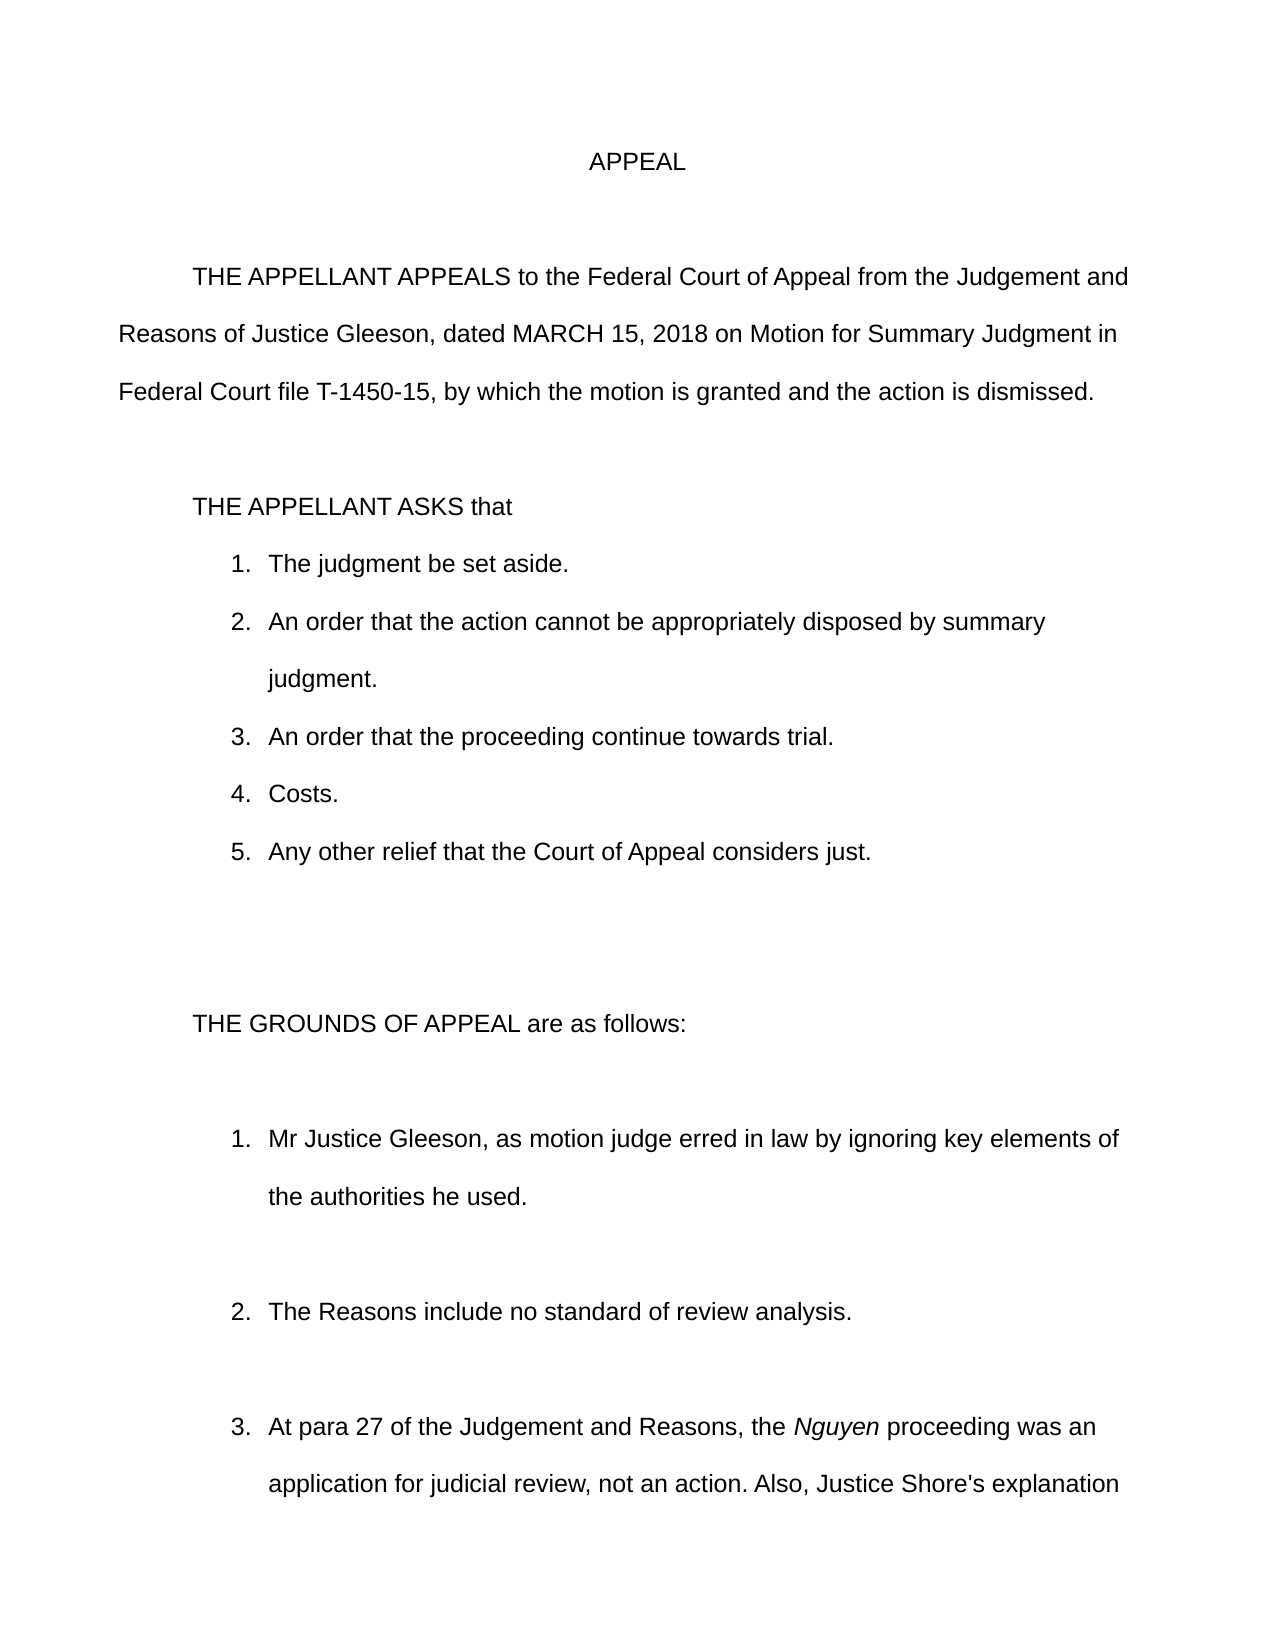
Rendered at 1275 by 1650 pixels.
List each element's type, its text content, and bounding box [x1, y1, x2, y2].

list The Reasons include no standard of review analysis. [231, 1297, 1157, 1326]
list The judgment be set aside. [231, 549, 1157, 578]
list Mr Justice Gleeson, as motion judge erred in law by ignoring key elements of the authorities he used. [231, 1124, 1157, 1211]
list An order that the proceeding continue towards trial. [231, 722, 1157, 751]
text APPEAL [118, 147, 1157, 176]
list Costs. [231, 779, 1157, 808]
text THE GROUNDS OF APPEAL are as follows: [118, 1009, 1157, 1038]
list At para 27 of the Judgement and Reasons, the Nguyen proceeding was an application for judicial review, not an action. Also, Justice Shore's explanation [231, 1412, 1157, 1498]
text THE APPELLANT APPEALS to the Federal Court of Appeal from the Judgement and Reasons of Justice Gleeson, dated MARCH 15, 2018 on Motion for Summary Judgment in Federal Court file T-1450-15, by which the motion is granted and the action is dismissed. [118, 262, 1157, 406]
text THE APPELLANT ASKS that [118, 492, 1157, 521]
list An order that the action cannot be appropriately disposed by summary judgment. [231, 607, 1157, 693]
list Any other relief that the Court of Appeal considers just. [231, 837, 1157, 866]
